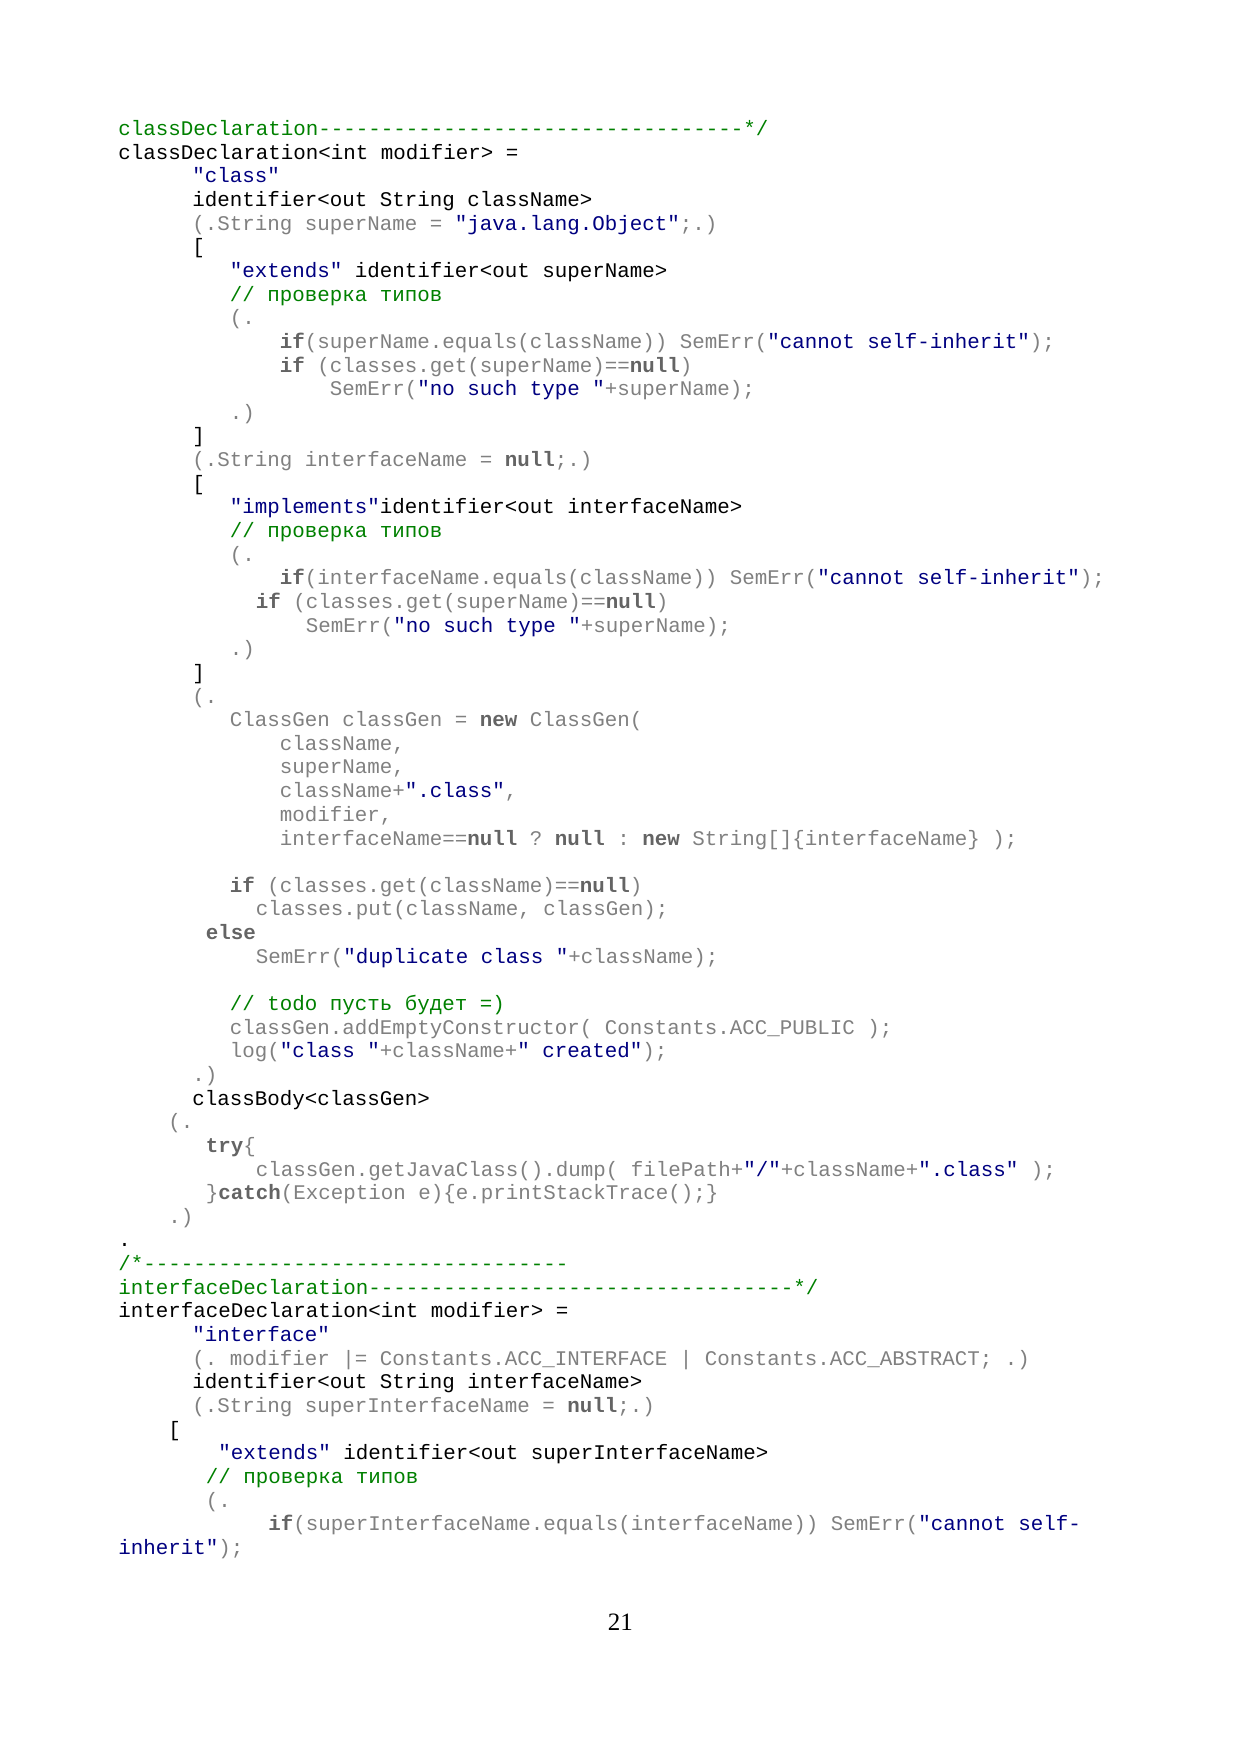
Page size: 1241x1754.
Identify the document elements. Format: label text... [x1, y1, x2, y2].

text (.String superName = "java.lang.Object";.) [118, 213, 1122, 236]
text }catch(Exception e){e.printStackTrace();} [118, 1182, 1122, 1206]
text className+".class", [118, 780, 1122, 804]
text classGen.addEmptyConstructor( Constants.ACC_PUBLIC ); [118, 1017, 1122, 1040]
text (.String interfaceName = null;.) [118, 449, 1122, 473]
text ClassGen classGen = new ClassGen( [118, 709, 1122, 733]
text [ [118, 473, 1122, 496]
text className, [118, 733, 1122, 757]
text classGen.getJavaClass().dump( filePath+"/"+className+".class" ); [118, 1158, 1122, 1182]
text if(superName.equals(className)) SemErr("cannot self-inherit"); [118, 331, 1122, 354]
text if (classes.get(superName)==null) [118, 354, 1122, 378]
text (. [118, 307, 1122, 331]
text if(superInterfaceName.equals(interfaceName)) SemErr("cannot self-inherit"); [118, 1513, 1122, 1561]
text // todo пусть будет =) [118, 993, 1122, 1017]
text (.String superInterfaceName = null;.) [118, 1395, 1122, 1419]
text (. [118, 544, 1122, 567]
text (. [118, 686, 1122, 709]
text [ [118, 236, 1122, 260]
text .) [118, 1064, 1122, 1088]
text classDeclaration<int modifier> = [118, 142, 1122, 165]
text "interface" [118, 1324, 1122, 1348]
text [ [118, 1419, 1122, 1442]
text "extends" identifier<out superInterfaceName> [118, 1442, 1122, 1466]
text identifier<out String interfaceName> [118, 1371, 1122, 1395]
text classes.put(className, classGen); [118, 898, 1122, 922]
text "class" [118, 165, 1122, 189]
text ] [118, 426, 1122, 449]
text "implements"identifier<out interfaceName> [118, 496, 1122, 520]
text (. [118, 1111, 1122, 1135]
text try{ [118, 1135, 1122, 1158]
text .) [118, 402, 1122, 426]
text classDeclaration----------------------------------*/ [118, 118, 1122, 142]
text ] [118, 662, 1122, 686]
text (. modifier |= Constants.ACC_INTERFACE | Constants.ACC_ABSTRACT; .) [118, 1348, 1122, 1371]
text .) [118, 1206, 1122, 1229]
text SemErr("duplicate class "+className); [118, 946, 1122, 969]
text .) [118, 638, 1122, 662]
text (. [118, 1489, 1122, 1513]
text // проверка типов [118, 284, 1122, 307]
text // проверка типов [118, 520, 1122, 544]
text modifier, [118, 804, 1122, 827]
text if(interfaceName.equals(className)) SemErr("cannot self-inherit"); [118, 567, 1122, 591]
text // проверка типов [118, 1466, 1122, 1489]
text log("class "+className+" created"); [118, 1040, 1122, 1064]
text identifier<out String className> [118, 189, 1122, 213]
text if (classes.get(superName)==null) [118, 591, 1122, 615]
text SemErr("no such type "+superName); [118, 378, 1122, 402]
text /*----------------------------------interfaceDeclaration----------------------------------*/ [118, 1253, 1122, 1300]
text "extends" identifier<out superName> [118, 260, 1122, 284]
text superName, [118, 757, 1122, 780]
text SemErr("no such type "+superName); [118, 615, 1122, 638]
text if (classes.get(className)==null) [118, 875, 1122, 898]
text interfaceDeclaration<int modifier> = [118, 1300, 1122, 1324]
text . [118, 1229, 1122, 1253]
text interfaceName==null ? null : new String[]{interfaceName} ); [118, 827, 1122, 851]
text classBody<classGen> [118, 1088, 1122, 1111]
text else [118, 922, 1122, 946]
